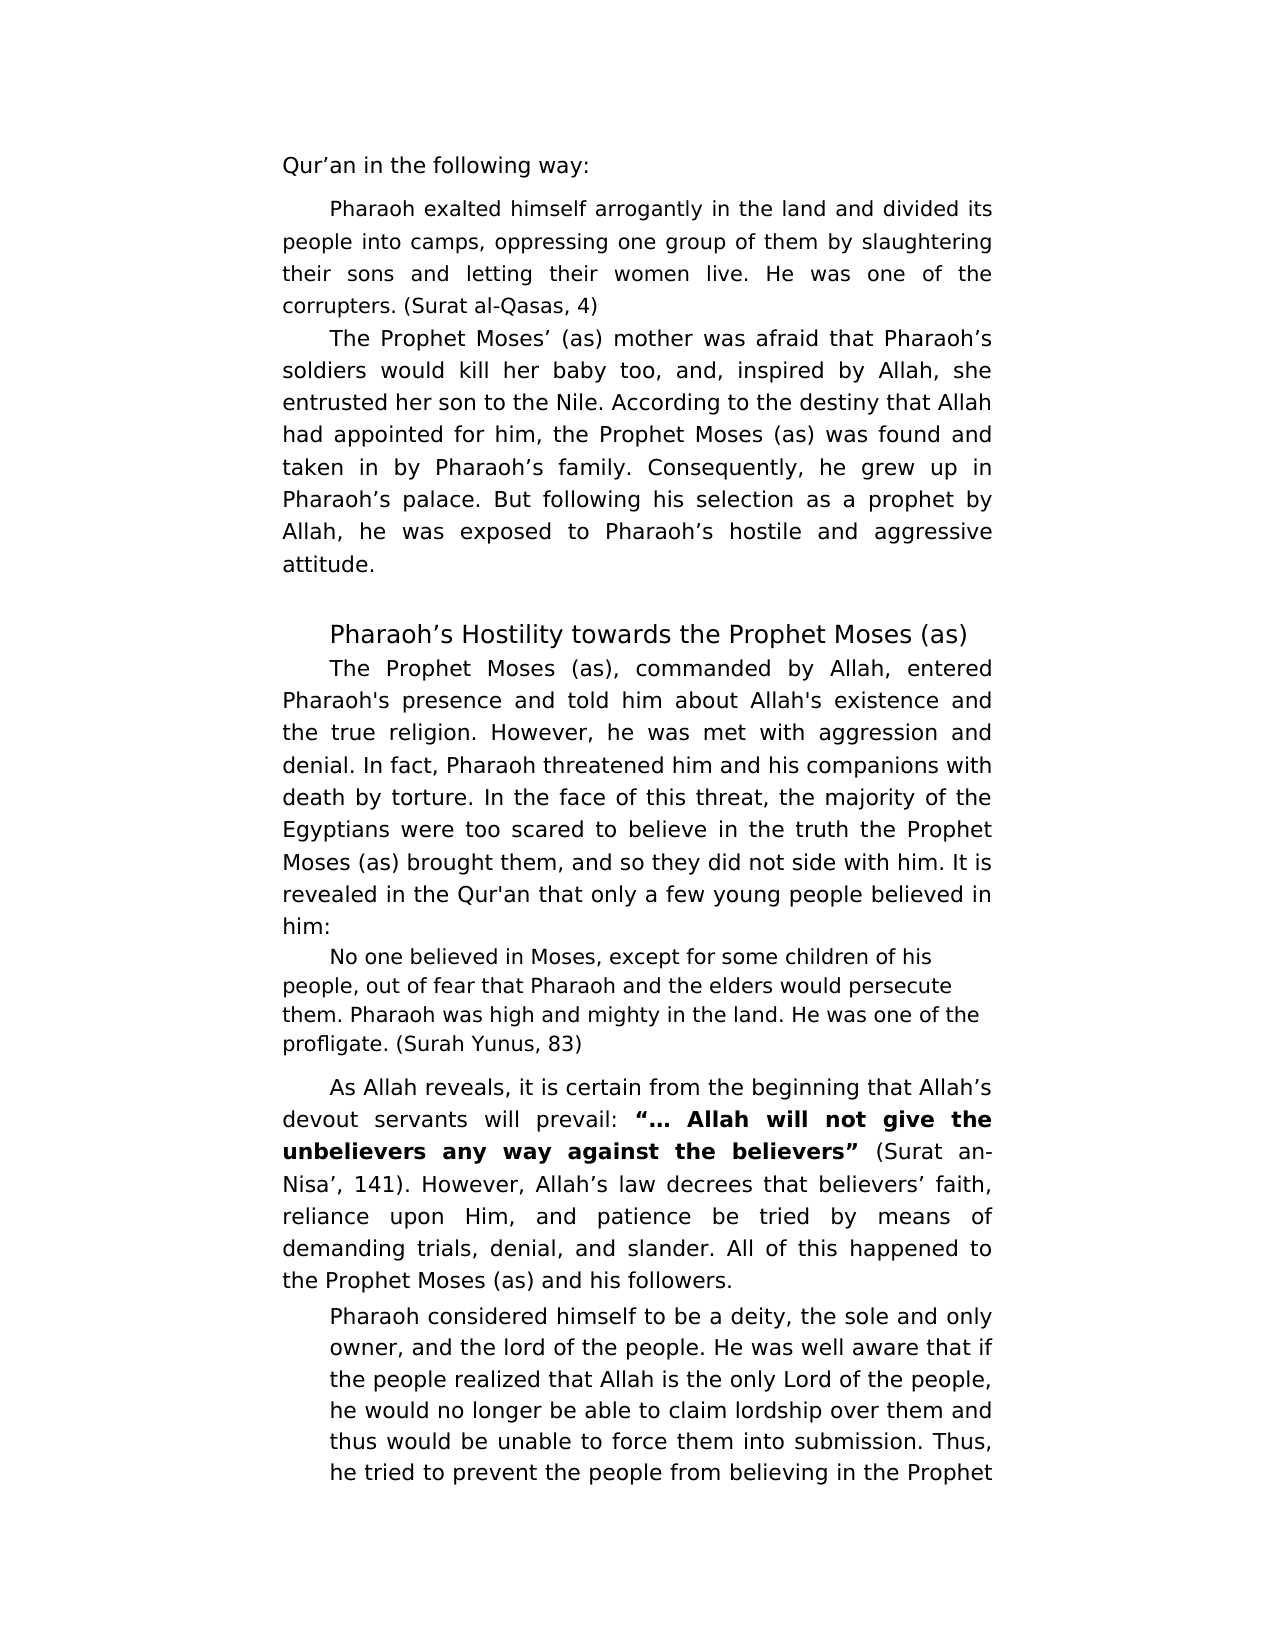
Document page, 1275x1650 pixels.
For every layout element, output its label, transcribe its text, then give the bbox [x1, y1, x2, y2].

text Pharaoh’s Hostility towards the Prophet Moses (as) [282, 618, 993, 650]
text As Allah reveals, it is certain from the beginning that Allah’s devout servants will prevail: “… Allah will not give the unbelievers any way against the believers” (Surat an-Nisa’, 141). However, Allah’s law decrees that believers’ faith, reliance upon Him, and patience be tried by means of demanding trials, denial, and slander. All of this happened to the Prophet Moses (as) and his followers. [282, 1069, 993, 1295]
text Pharaoh exalted himself arrogantly in the land and divided its people into camps, oppressing one group of them by slaughtering their sons and letting their women live. He was one of the corrupters. (Surat al-Qasas, 4) [282, 191, 993, 320]
text No one believed in Moses, except for some children of his people, out of fear that Pharaoh and the elders would persecute them. Pharaoh was high and mighty in the land. He was one of the profligate. (Surah Yunus, 83) [282, 941, 993, 1058]
text The Prophet Moses (as), commanded by Allah, entered Pharaoh's presence and told him about Allah's existence and the true religion. However, he was met with aggression and denial. In fact, Pharaoh threatened him and his companions with death by torture. In the face of this threat, the majority of the Egyptians were too scared to believe in the truth the Prophet Moses (as) brought them, and so they did not side with him. It is revealed in the Qur'an that only a few young people believed in him: [282, 650, 993, 941]
text The Prophet Moses’ (as) mother was afraid that Pharaoh’s soldiers would kill her baby too, and, inspired by Allah, she entrusted her son to the Nile. According to the destiny that Allah had appointed for him, the Prophet Moses (as) was found and taken in by Pharaoh’s family. Consequently, he grew up in Pharaoh’s palace. But following his selection as a prophet by Allah, he was exposed to Pharaoh’s hostile and aggressive attitude. [282, 320, 993, 578]
text Pharaoh considered himself to be a deity, the sole and only owner, and the lord of the people. He was well aware that if the people realized that Allah is the only Lord of the people, he would no longer be able to claim lordship over them and thus would be unable to force them into submission. Thus, he tried to prevent the people from believing in the Prophet [329, 1299, 993, 1487]
text Qur’an in the following way: [282, 150, 993, 179]
